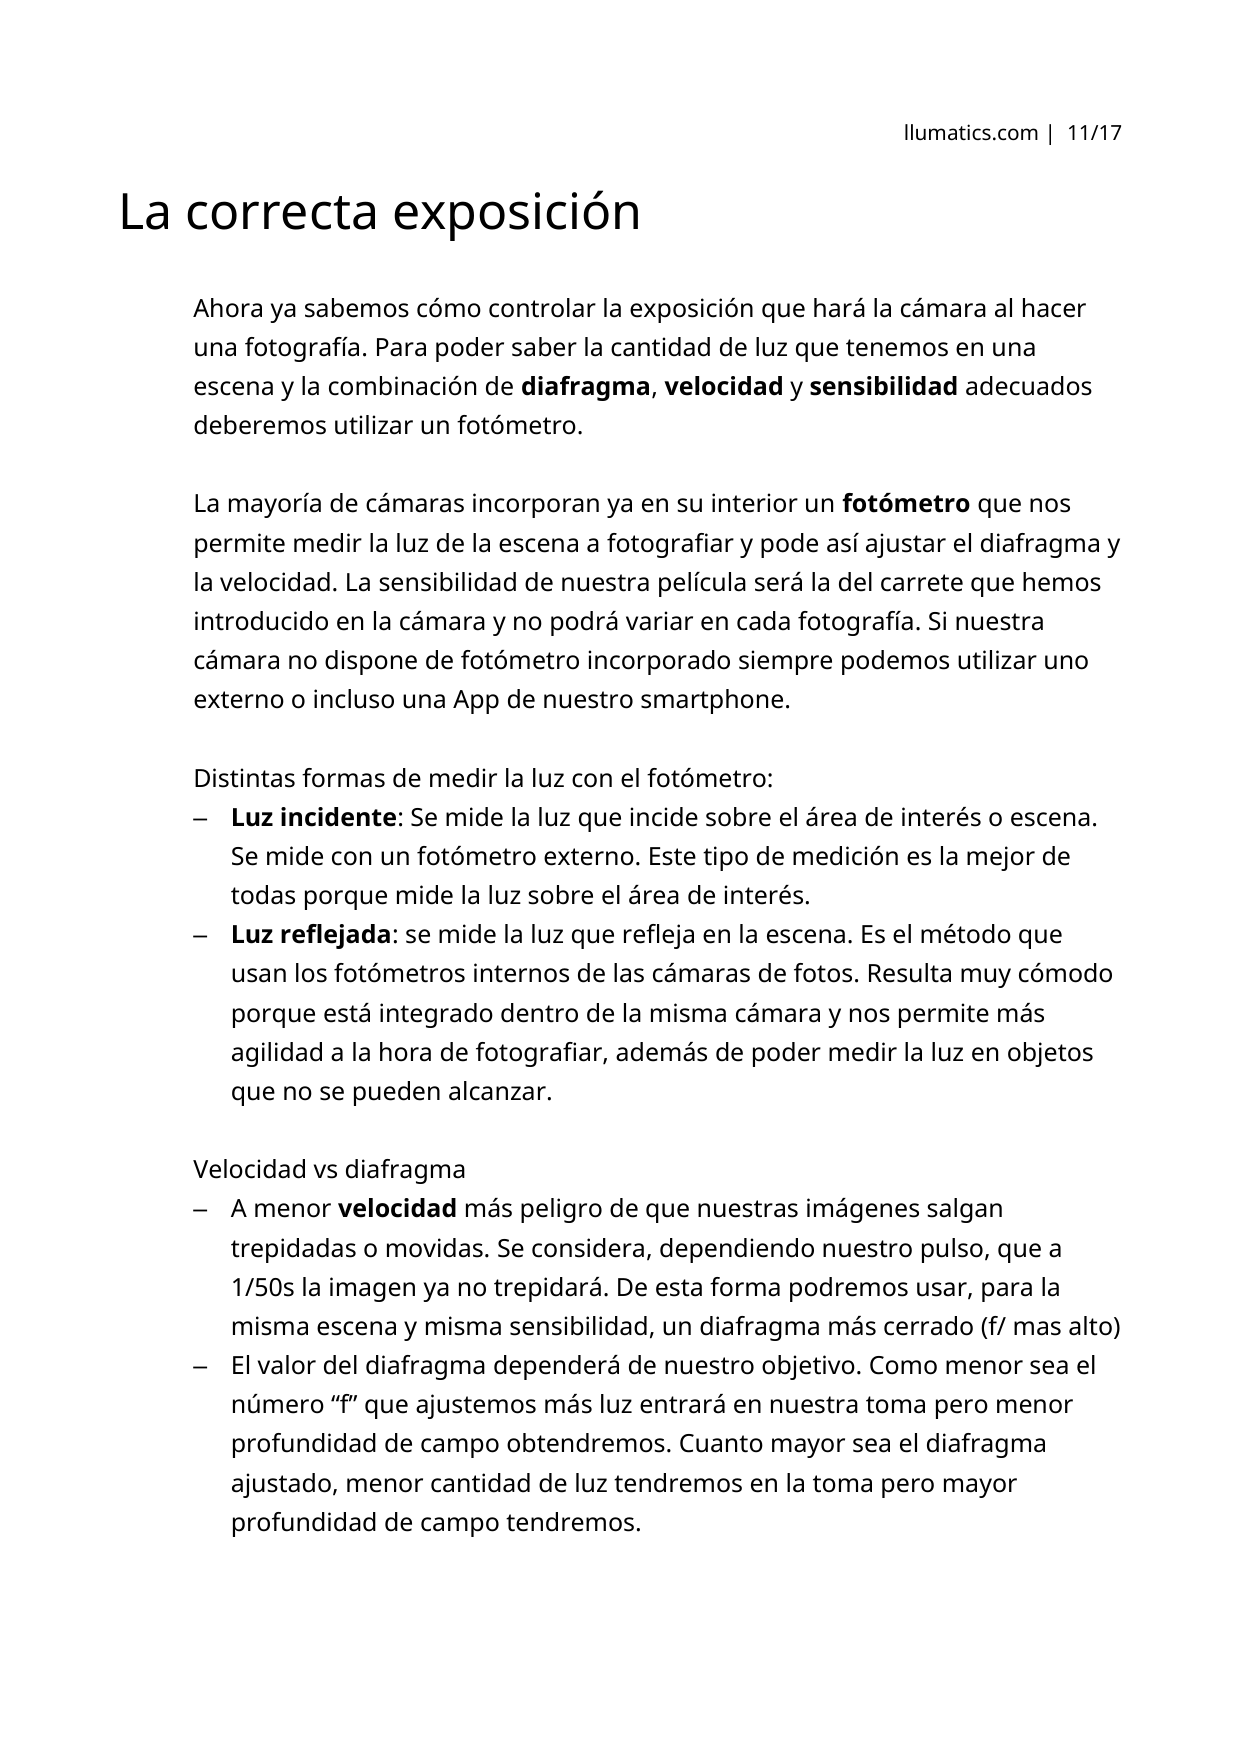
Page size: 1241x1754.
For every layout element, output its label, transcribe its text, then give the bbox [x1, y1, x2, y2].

list Ahora ya sabemos cómo controlar la exposición que hará la cámara al hacer una fotografía. Para poder saber la cantidad de luz que tenemos en una escena y la combinación de diafragma, velocidad y sensibilidad adecuados deberemos utilizar un fotómetro. [156, 290, 1122, 442]
list El valor del diafragma dependerá de nuestro objetivo. Como menor sea el número “f” que ajustemos más luz entrará en nuestra toma pero menor profundidad de campo obtendremos. Cuanto mayor sea el diafragma ajustado, menor cantidad de luz tendremos en la toma pero mayor profundidad de campo tendremos. [193, 1348, 1122, 1578]
list Luz incidente: Se mide la luz que incide sobre el área de interés o escena. Se mide con un fotómetro externo. Este tipo de medición es la mejor de todas porque mide la luz sobre el área de interés. [193, 799, 1122, 912]
list La mayoría de cámaras incorporan ya en su interior un fotómetro que nos permite medir la luz de la escena a fotografiar y pode así ajustar el diafragma y la velocidad. La sensibilidad de nuestra película será la del carrete que hemos introducido en la cámara y no podrá variar en cada fotografía. Si nuestra cámara no dispone de fotómetro incorporado siempre podemos utilizar uno externo o incluso una App de nuestro smartphone. [156, 486, 1122, 716]
list Luz reflejada: se mide la luz que refleja en la escena. Es el método que usan los fotómetros internos de las cámaras de fotos. Resulta muy cómodo porque está integrado dentro de la misma cámara y nos permite más agilidad a la hora de fotografiar, además de poder medir la luz en objetos que no se pueden alcanzar. [193, 917, 1122, 1108]
text La correcta exposición [118, 176, 1122, 244]
list A menor velocidad más peligro de que nuestras imágenes salgan trepidadas o movidas. Se considera, dependiendo nuestro pulso, que a 1/50s la imagen ya no trepidará. De esta forma podremos usar, para la misma escena y misma sensibilidad, un diafragma más cerrado (f/ mas alto) [193, 1191, 1122, 1343]
list Distintas formas de medir la luz con el fotómetro: [156, 760, 1122, 794]
list Velocidad vs diafragma [156, 1152, 1122, 1186]
